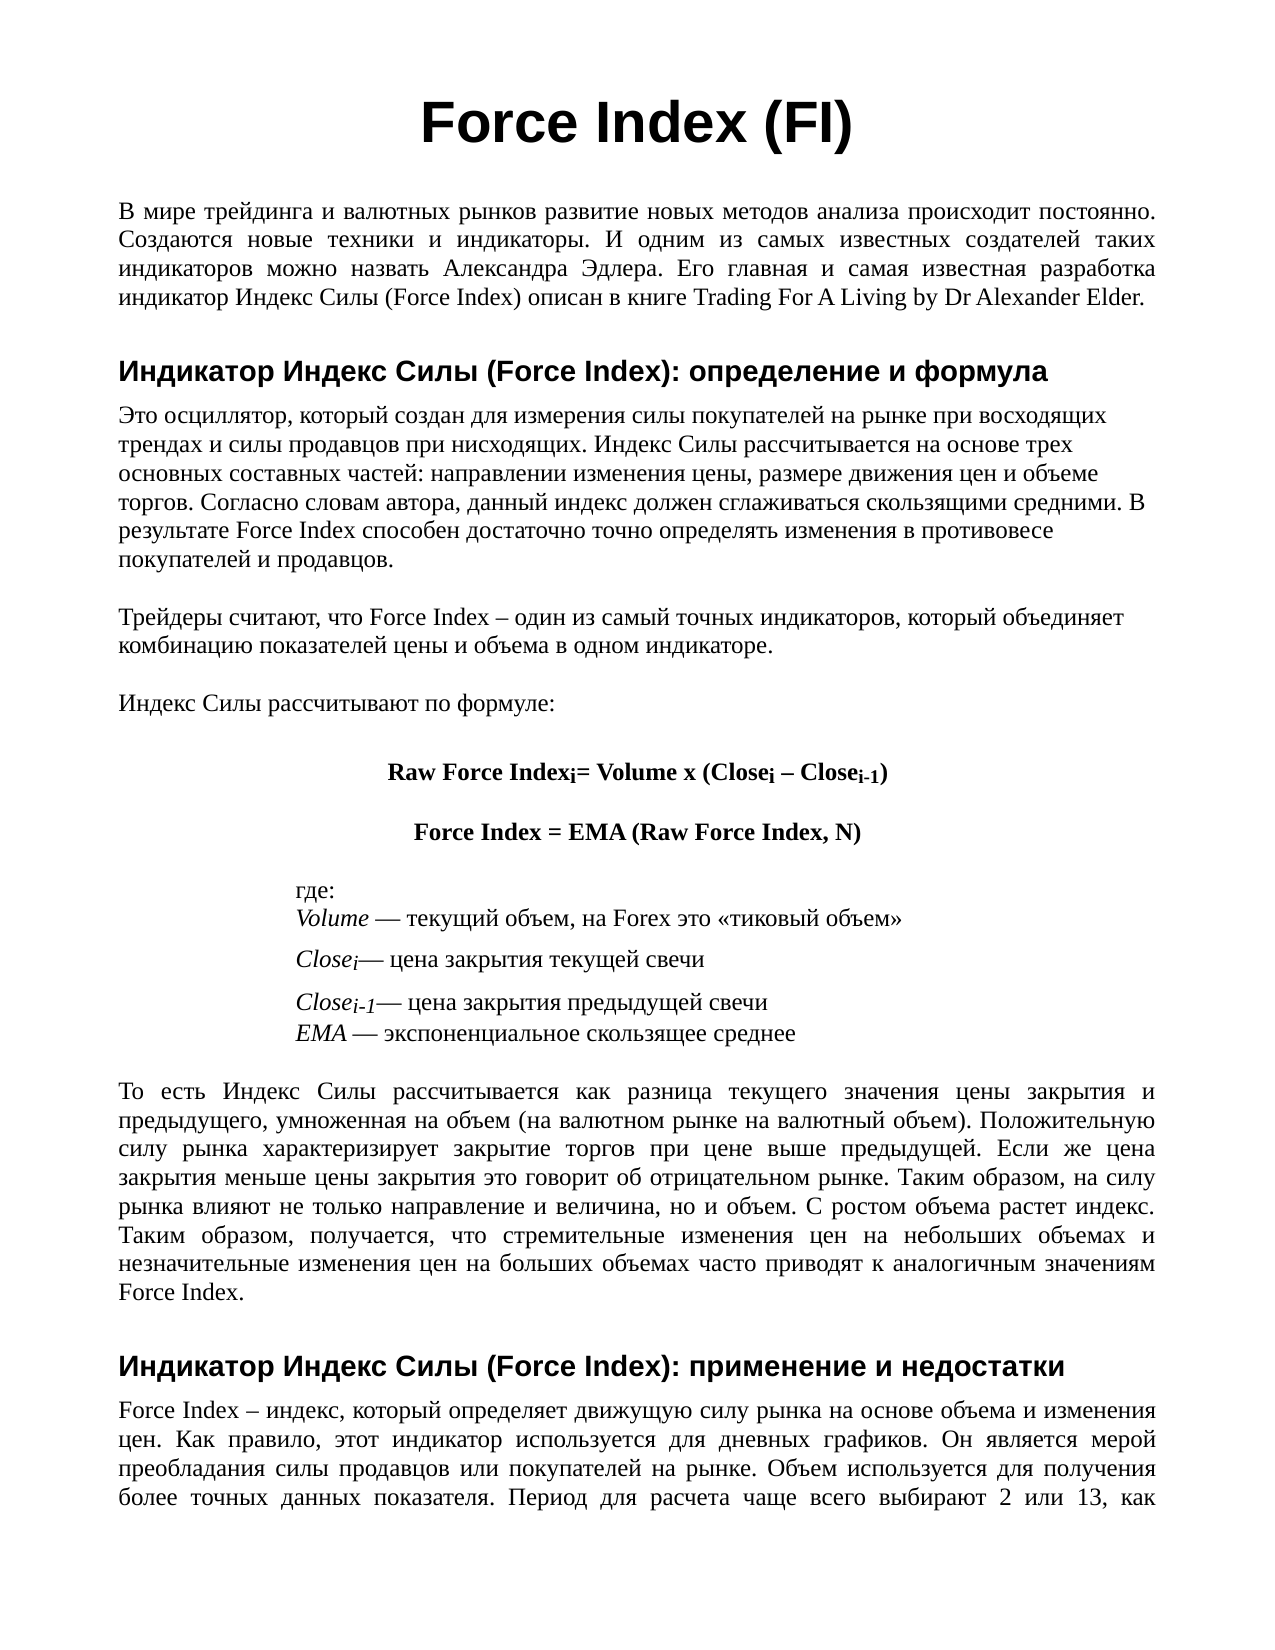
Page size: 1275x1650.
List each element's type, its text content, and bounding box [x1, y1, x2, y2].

subtitle Индикатор Индекс Силы (Force Index): применение и недостатки [118, 1349, 1157, 1383]
text Индекс Силы рассчитывают по формуле: [118, 688, 1157, 717]
text В мире трейдинга и валютных рынков развитие новых методов анализа происходит постоянно. Создаются новые техники и индикаторы. И одним из самых известных создателей таких индикаторов можно назвать Александра Эдлера. Его главная и самая известная разработка индикатор Индекс Силы (Force Index) описан в книге Trading For A Living by Dr Alexander Elder. [118, 196, 1157, 311]
text где: Volume — текущий объем, на Forex это «тиковый объем» Closei— цена закрытия текущей свечи Closei-1— цена закрытия предыдущей свечи EMA — экспоненциальное скользящее среднее [295, 875, 1157, 1047]
text Force Index – индекс, который определяет движущую силу рынка на основе объема и изменения цен. Как правило, этот индикатор используется для дневных графиков. Он является мерой преобладания силы продавцов или покупателей на рынке. Объем используется для получения более точных данных показателя. Период для расчета чаще всего выбирают 2 или 13, как [118, 1396, 1157, 1511]
text Force Index = EMA (Raw Force Index, N) [118, 817, 1157, 846]
text То есть Индекс Силы рассчитывается как разница текущего значения цены закрытия и предыдущего, умноженная на объем (на валютном рынке на валютный объем). Положительную силу рынка характеризирует закрытие торгов при цене выше предыдущей. Если же цена закрытия меньше цены закрытия это говорит об отрицательном рынке. Таким образом, на силу рынка влияют не только направление и величина, но и объем. С ростом объема растет индекс. Таким образом, получается, что стремительные изменения цен на небольших объемах и незначительные изменения цен на больших объемах часто приводят к аналогичным значениям Force Index. [118, 1076, 1157, 1306]
subtitle Индикатор Индекс Силы (Force Index): определение и формула [118, 354, 1157, 388]
text Это осциллятор, который создан для измерения силы покупателей на рынке при восходящих трендах и силы продавцов при нисходящих. Индекс Силы рассчитывается на основе трех основных составных частей: направлении изменения цены, размере движения цен и объеме торгов. Согласно словам автора, данный индекс должен сглаживаться скользящими средними. В результате Force Index способен достаточно точно определять изменения в противовесе покупателей и продавцов. [118, 400, 1157, 573]
title Force Index (FI) [118, 87, 1157, 154]
text Raw Force Indexi= Volume x (Closei – Closei-1) [118, 745, 1157, 788]
text Трейдеры считают, что Force Index – один из самый точных индикаторов, который объединяет комбинацию показателей цены и объема в одном индикаторе. [118, 602, 1157, 659]
